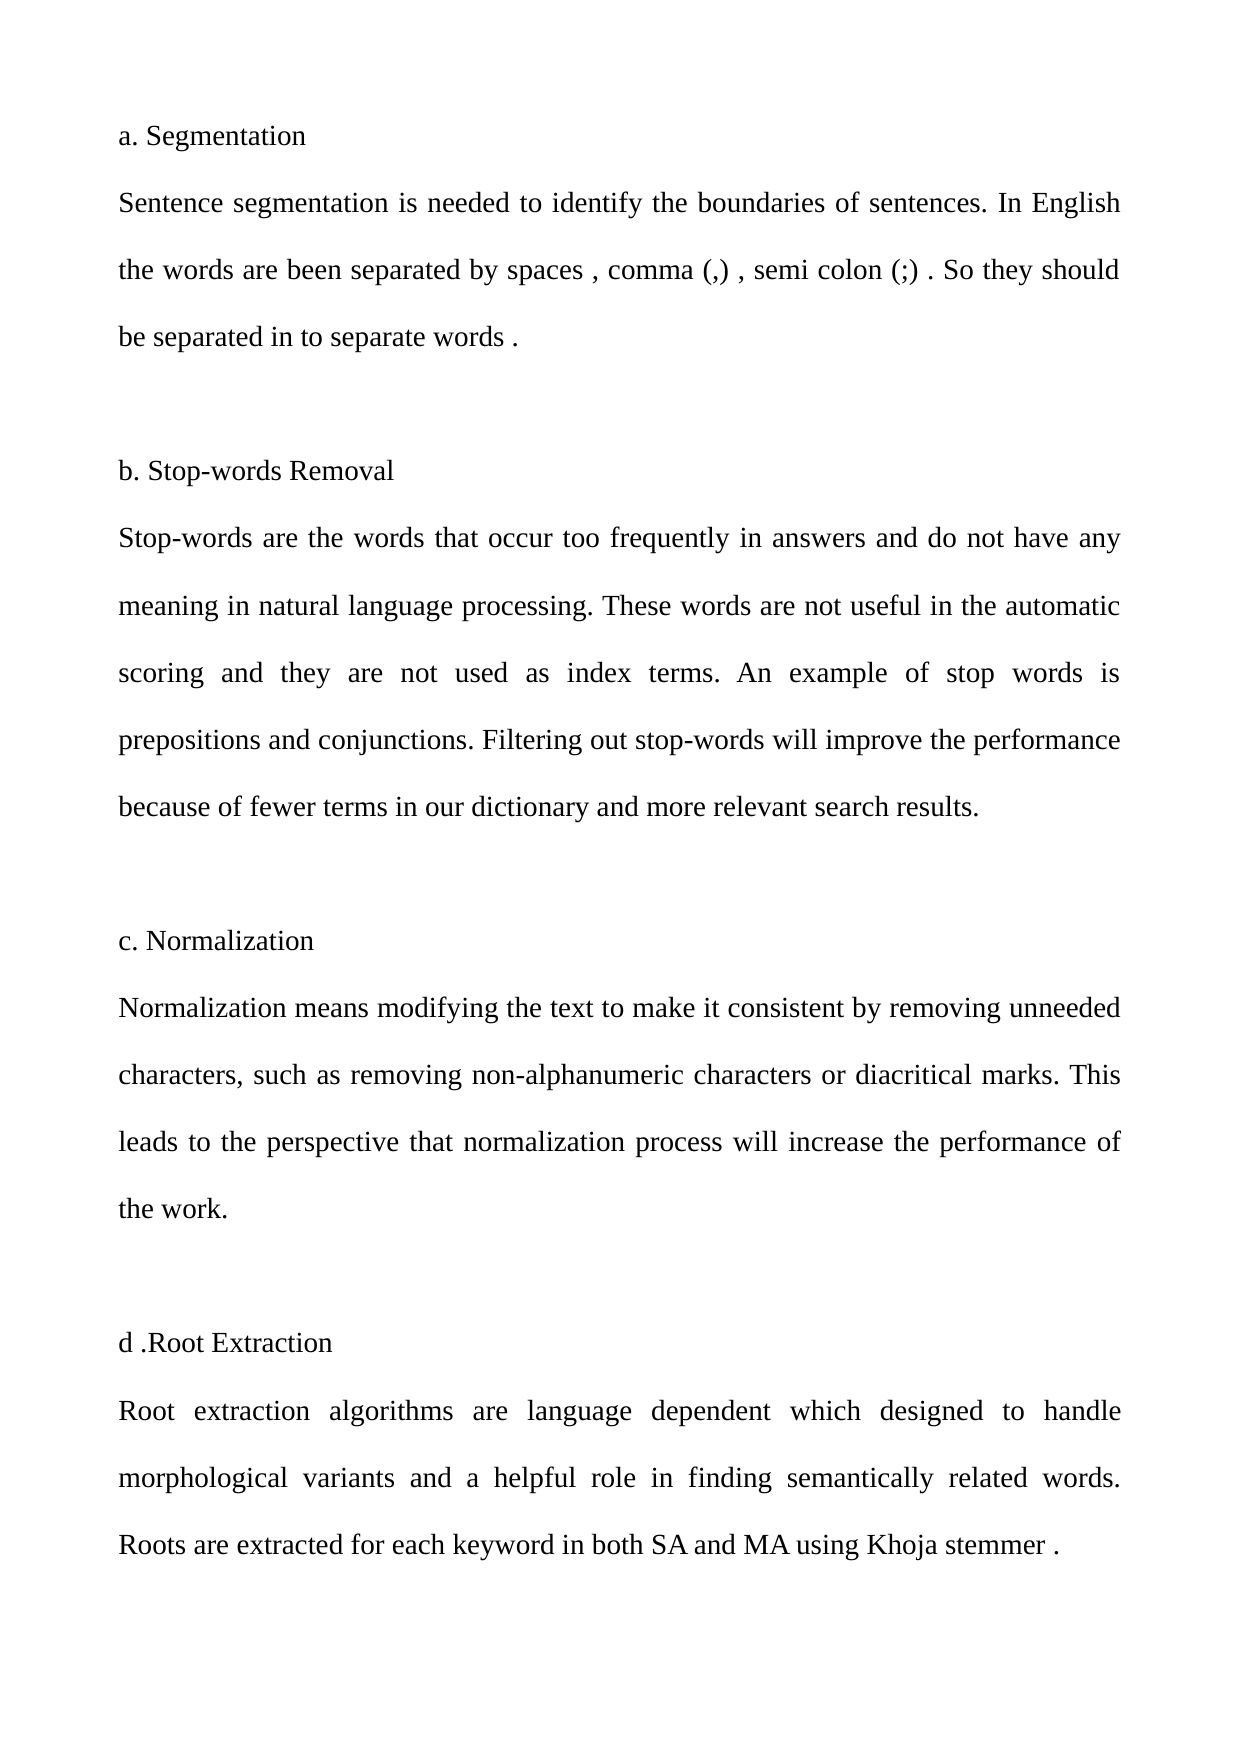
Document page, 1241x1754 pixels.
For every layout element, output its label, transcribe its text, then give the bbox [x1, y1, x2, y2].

list Root extraction algorithms are language dependent which designed to handle morphological variants and a helpful role in finding semantically related words. Roots are extracted for each keyword in both SA and MA using Khoja stemmer . [118, 1393, 1122, 1560]
list Sentence segmentation is needed to identify the boundaries of sentences. In English the words are been separated by spaces , comma (,) , semi colon (;) . So they should be separated in to separate words . [118, 185, 1122, 353]
list a. Segmentation [118, 118, 1122, 152]
list b. Stop-words Removal [118, 453, 1122, 487]
list c. Normalization [118, 923, 1122, 957]
list Normalization means modifying the text to make it consistent by removing unneeded characters, such as removing non-alphanumeric characters or diacritical marks. This leads to the perspective that normalization process will increase the performance of the work. [118, 990, 1122, 1225]
list d .Root Extraction [118, 1326, 1122, 1359]
list Stop-words are the words that occur too frequently in answers and do not have any meaning in natural language processing. These words are not useful in the automatic scoring and they are not used as index terms. An example of stop words is prepositions and conjunctions. Filtering out stop-words will improve the performance because of fewer terms in our dictionary and more relevant search results. [118, 521, 1122, 822]
